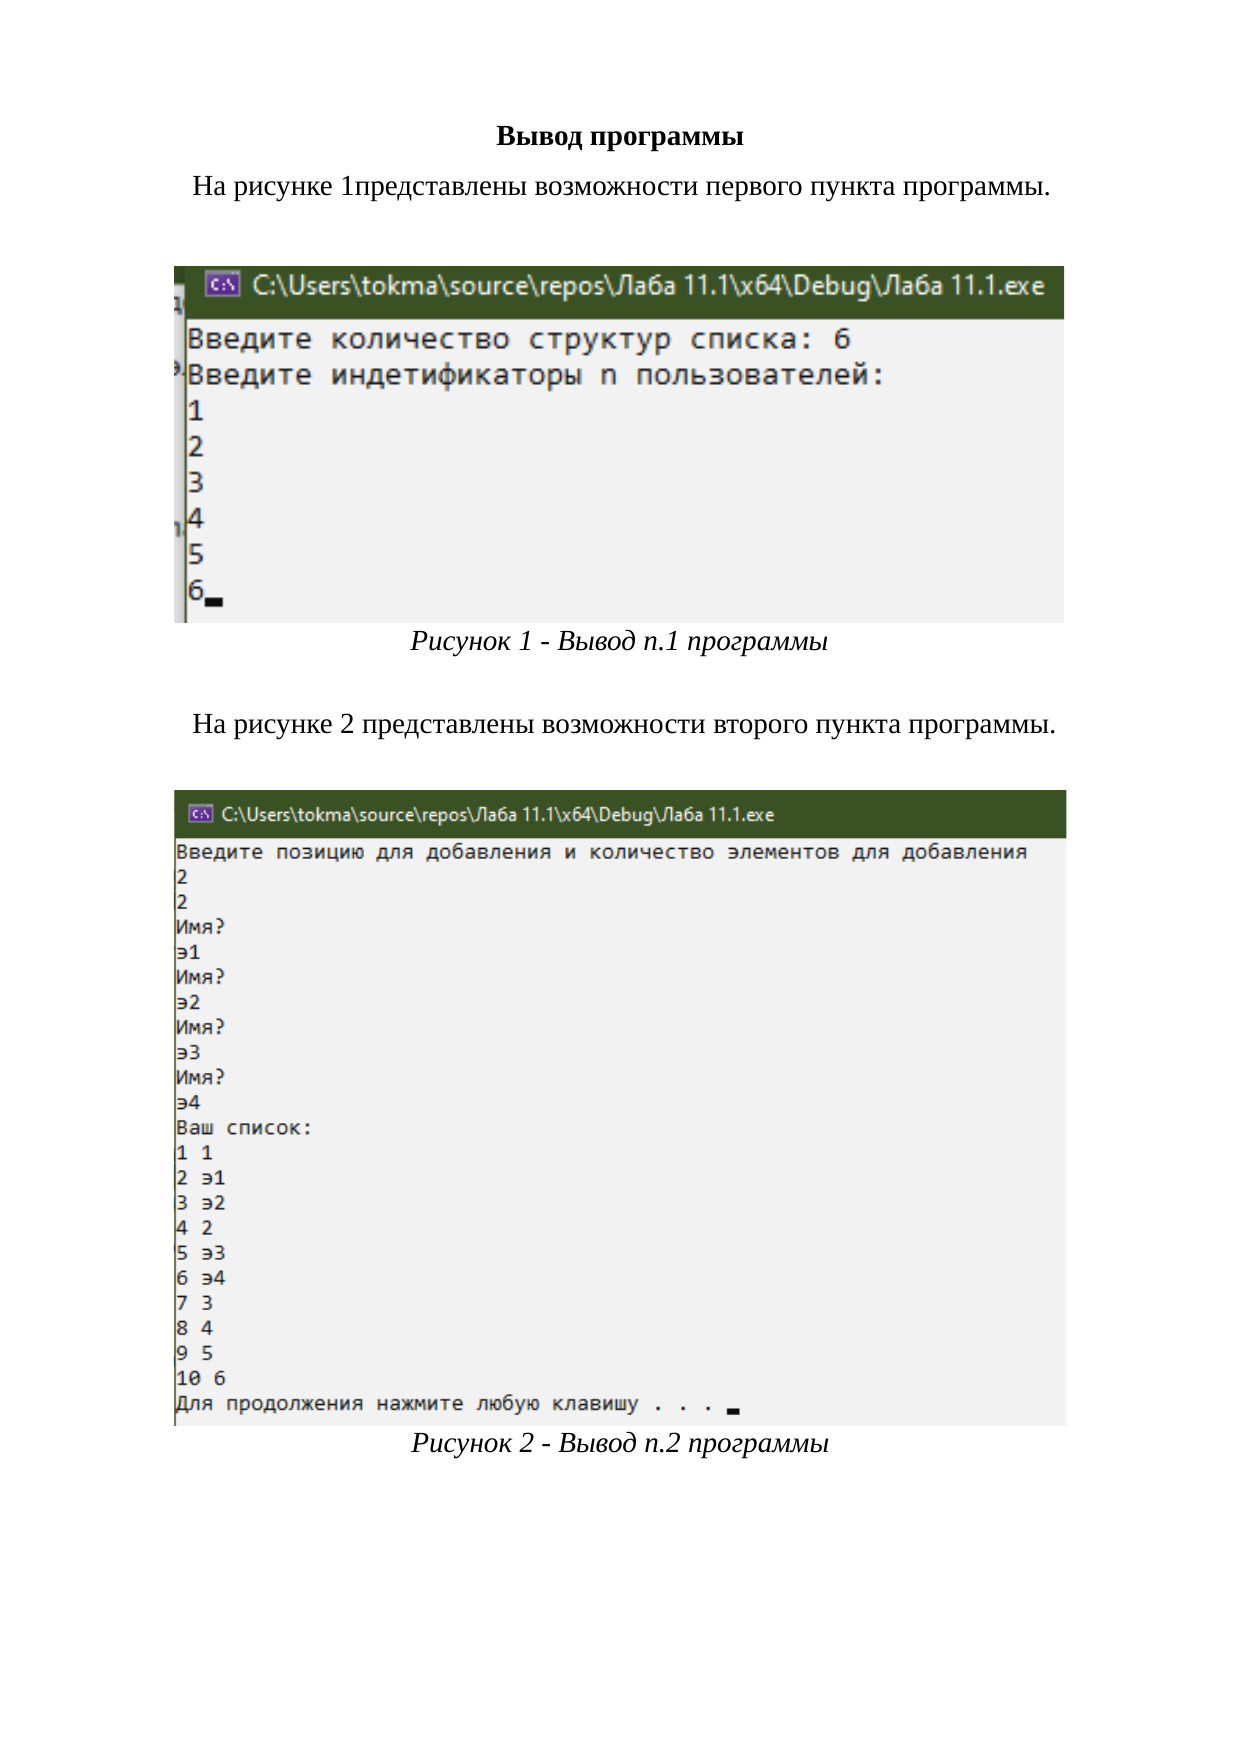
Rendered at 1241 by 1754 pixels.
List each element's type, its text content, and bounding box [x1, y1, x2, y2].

text На рисунке 1представлены возможности первого пункта программы. [118, 168, 1122, 202]
text [1065, 282, 1079, 591]
text [174, 778, 1066, 790]
text Рисунок 1 - Вывод п.1 программы [174, 623, 1064, 656]
text Рисунок 1 - Вывод п.1 программы [161, 249, 1079, 282]
text [161, 282, 174, 591]
text Вывод программы [118, 118, 1122, 152]
picture [174, 266, 1065, 623]
text На рисунке 2 представлены возможности второго пункта программы. [118, 706, 1122, 740]
text Рисунок 2 - Вывод п.2 программы [174, 1426, 1066, 1459]
text [161, 236, 1079, 249]
picture [173, 790, 1067, 1426]
